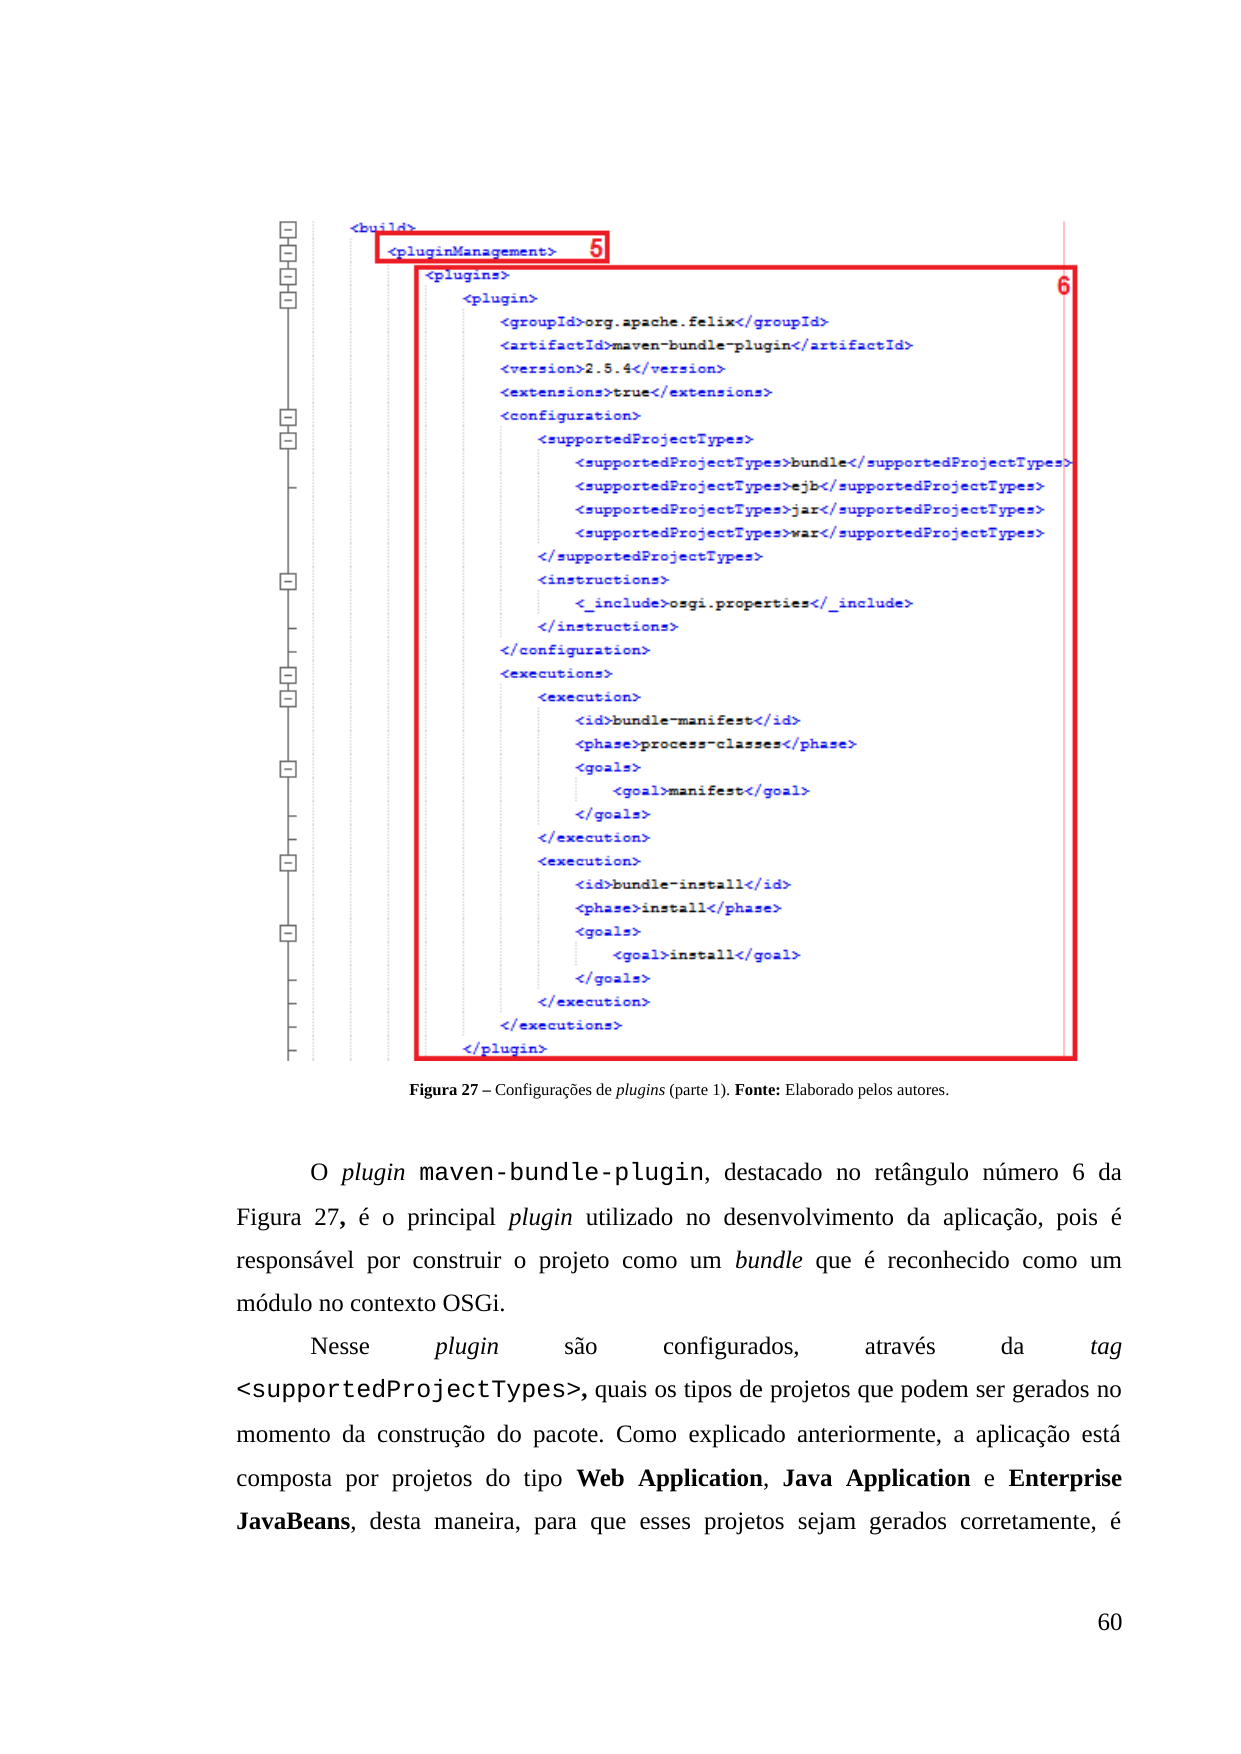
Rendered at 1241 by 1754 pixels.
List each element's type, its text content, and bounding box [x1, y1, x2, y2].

text Figura 27 – Configurações de plugins (parte 1). Fonte: Elaborado pelos autores. [235, 1080, 1123, 1099]
text Nesse plugin são configurados, através da tag <supportedProjectTypes>, quais os tipos de projetos que podem ser gerados no momento da construção do pacote. Como explicado anteriormente, a aplicação está composta por projetos do tipo Web Application, Java Application e Enterprise JavaBeans, desta maneira, para que esses projetos sejam gerados corretamente, é [236, 1331, 1122, 1534]
text O plugin maven-bundle-plugin, destacado no retângulo número 6 da Figura 27, é o principal plugin utilizado no desenvolvimento da aplicação, pois é responsável por construir o projeto como um bundle que é reconhecido como um módulo no contexto OSGi. [236, 1157, 1122, 1317]
picture [272, 220, 1087, 1061]
